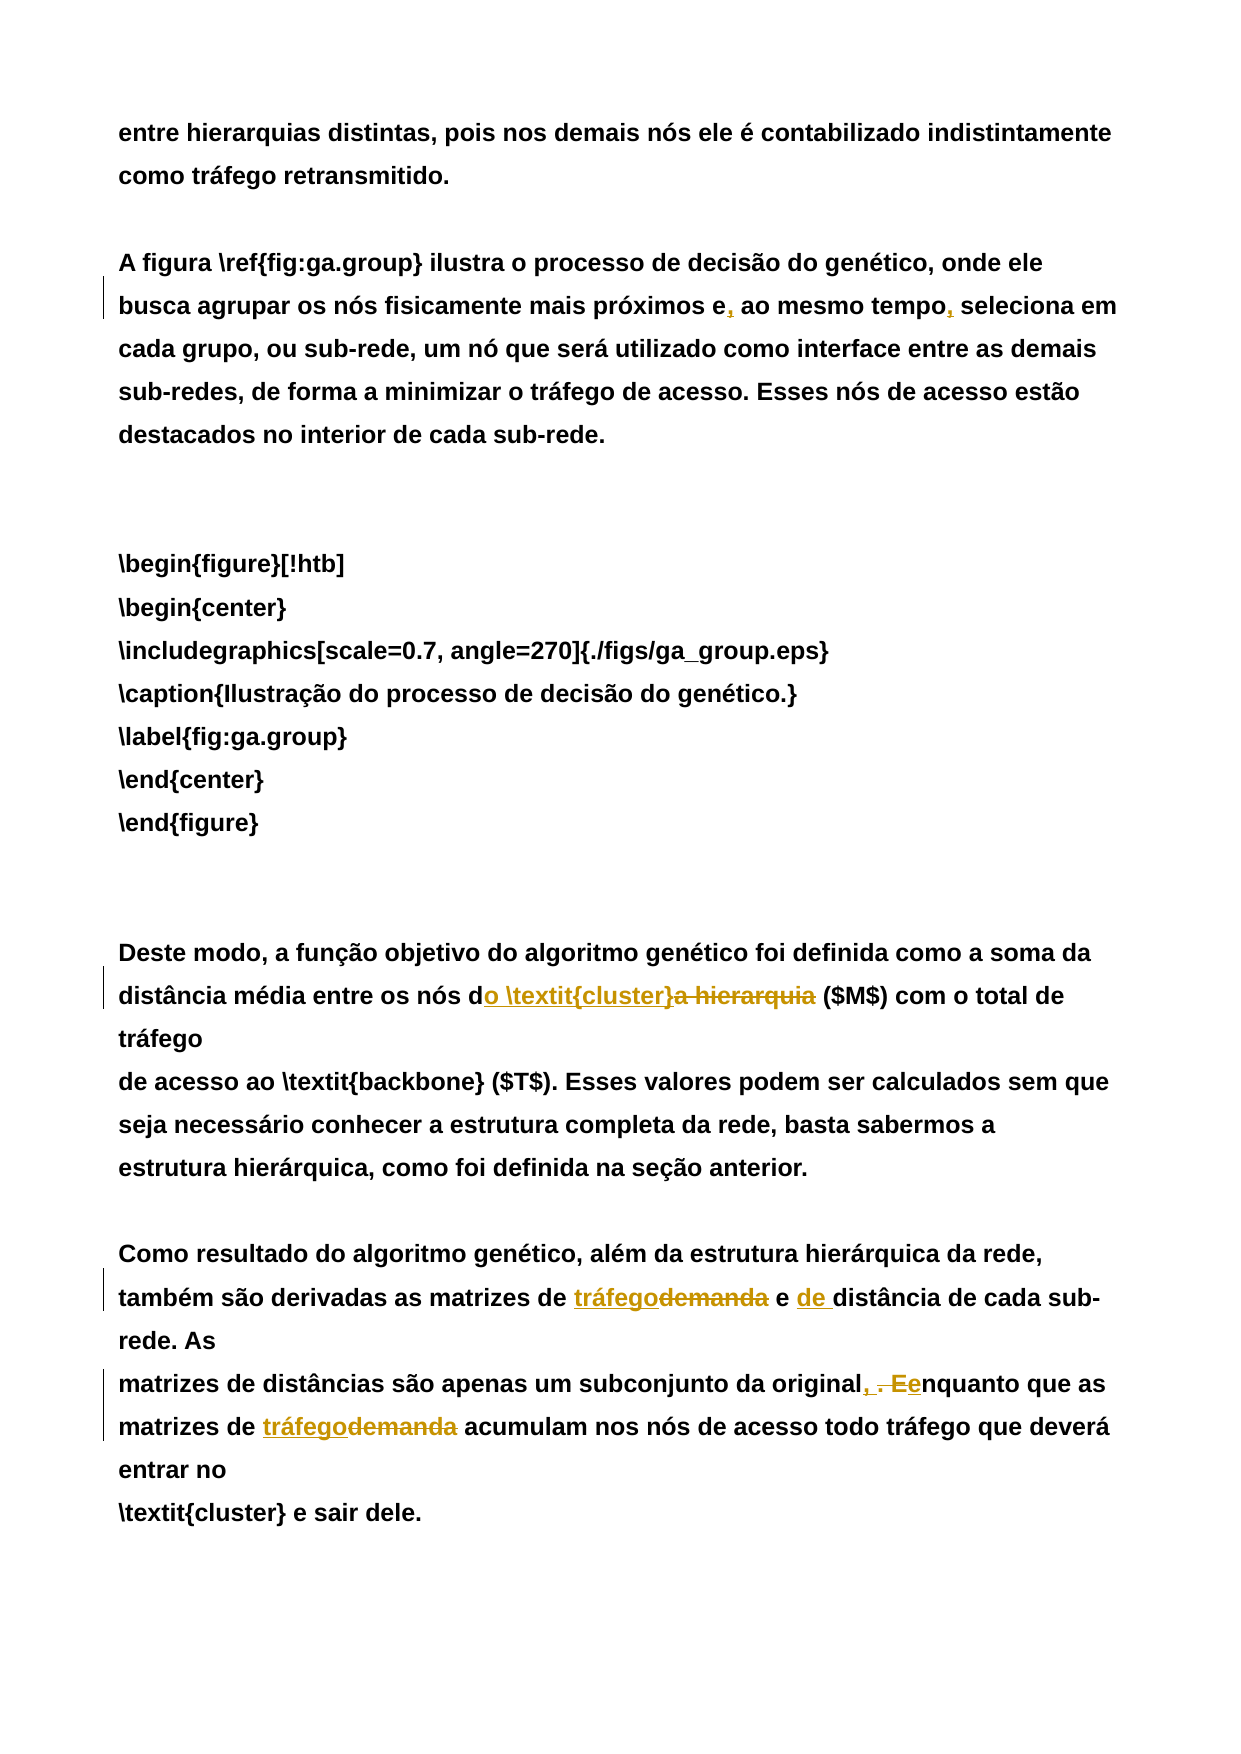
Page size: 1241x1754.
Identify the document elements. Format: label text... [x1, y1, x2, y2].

text \end{figure} [118, 808, 1122, 837]
text Como resultado do algoritmo genético, além da estrutura hierárquica da rede, também são derivadas as matrizes de tráfego e de distância de cada sub-rede. As [118, 1239, 1122, 1354]
text cada grupo, ou sub-rede, um nó que será utilizado como interface entre as demais sub-redes, de forma a minimizar o tráfego de acesso. Esses nós de acesso estão [118, 334, 1122, 406]
text \textit{cluster} e sair dele. [118, 1498, 1122, 1527]
text \begin{center} [118, 592, 1122, 621]
text \label{fig:ga.group} [118, 722, 1122, 751]
text destacados no interior de cada sub-rede. [118, 420, 1122, 449]
text entre hierarquias distintas, pois nos demais nós ele é contabilizado indistintamente como tráfego retransmitido. [118, 118, 1122, 190]
text Deste modo, a função objetivo do algoritmo genético foi definida como a soma da distância média entre os nós do \textit{cluster} ($M$) com o total de tráfego [118, 937, 1122, 1052]
text matrizes de distâncias são apenas um subconjunto da original, enquanto que as matrizes de tráfego acumulam nos nós de acesso todo tráfego que deverá entrar no [118, 1369, 1122, 1484]
text de acesso ao \textit{backbone} ($T$). Esses valores podem ser calculados sem que seja necessário conhecer a estrutura completa da rede, basta sabermos a [118, 1067, 1122, 1139]
text \end{center} [118, 765, 1122, 794]
text \begin{figure}[!htb] [118, 549, 1122, 578]
text A figura \ref{fig:ga.group} ilustra o processo de decisão do genético, onde ele busca agrupar os nós fisicamente mais próximos e, ao mesmo tempo, seleciona em [118, 247, 1122, 319]
text \caption{Ilustração do processo de decisão do genético.} [118, 679, 1122, 707]
text \includegraphics[scale=0.7, angle=270]{./figs/ga_group.eps} [118, 636, 1122, 664]
text estrutura hierárquica, como foi definida na seção anterior. [118, 1153, 1122, 1182]
